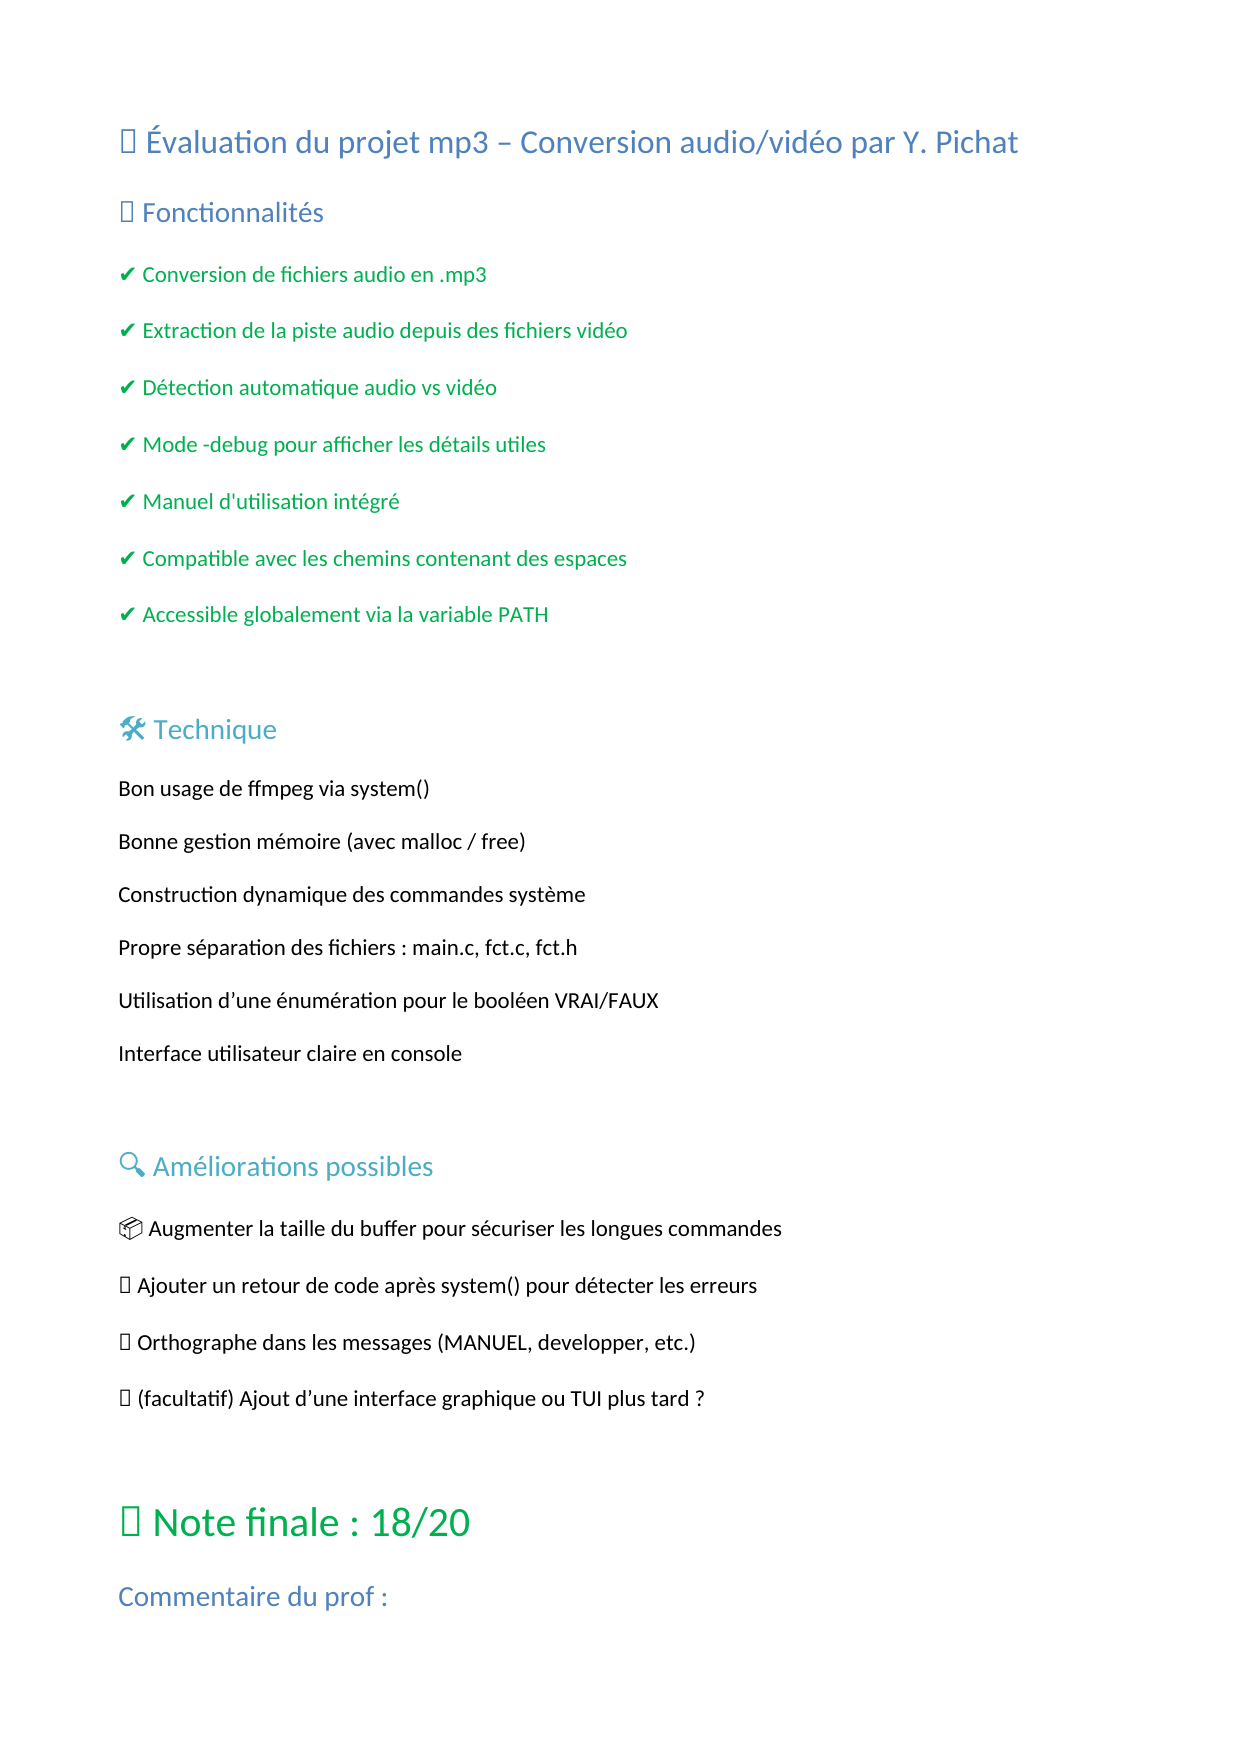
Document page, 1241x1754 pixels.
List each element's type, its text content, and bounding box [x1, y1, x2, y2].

text 🏅 Note finale : 18/20 [118, 1492, 1122, 1549]
text ✔️ Conversion de fichiers audio en .mp3 [118, 258, 1122, 289]
text 🔍 Améliorations possibles [118, 1146, 1122, 1185]
text 📦 Augmenter la taille du buffer pour sécuriser les longues commandes [118, 1212, 1122, 1243]
text Bonne gestion mémoire (avec malloc / free) [118, 827, 1122, 856]
text ✔️ Manuel d'utilisation intégré [118, 485, 1122, 516]
text ✨ (facultatif) Ajout d’une interface graphique ou TUI plus tard ? [118, 1382, 1122, 1414]
text ✅ Fonctionnalités [118, 191, 1122, 231]
text ✔️ Accessible globalement via la variable PATH [118, 598, 1122, 629]
text ✔️ Compatible avec les chemins contenant des espaces [118, 541, 1122, 573]
text 🧪 Évaluation du projet mp3 – Conversion audio/vidéo par Y. Pichat [118, 118, 1122, 163]
text 💡 Ajouter un retour de code après system() pour détecter les erreurs [118, 1269, 1122, 1300]
text Commentaire du prof : [118, 1578, 1122, 1614]
text Propre séparation des fichiers : main.c, fct.c, fct.h [118, 933, 1122, 962]
text 🛠️ Technique [118, 708, 1122, 748]
text Interface utilisateur claire en console [118, 1039, 1122, 1068]
text Construction dynamique des commandes système [118, 881, 1122, 908]
text Utilisation d’une énumération pour le booléen VRAI/FAUX [118, 987, 1122, 1014]
text 🧼 Orthographe dans les messages (MANUEL, developper, etc.) [118, 1326, 1122, 1357]
text ✔️ Mode -debug pour afficher les détails utiles [118, 428, 1122, 459]
text ✔️ Extraction de la piste audio depuis des fichiers vidéo [118, 314, 1122, 346]
text ✔️ Détection automatique audio vs vidéo [118, 371, 1122, 402]
text Bon usage de ffmpeg via system() [118, 774, 1122, 802]
